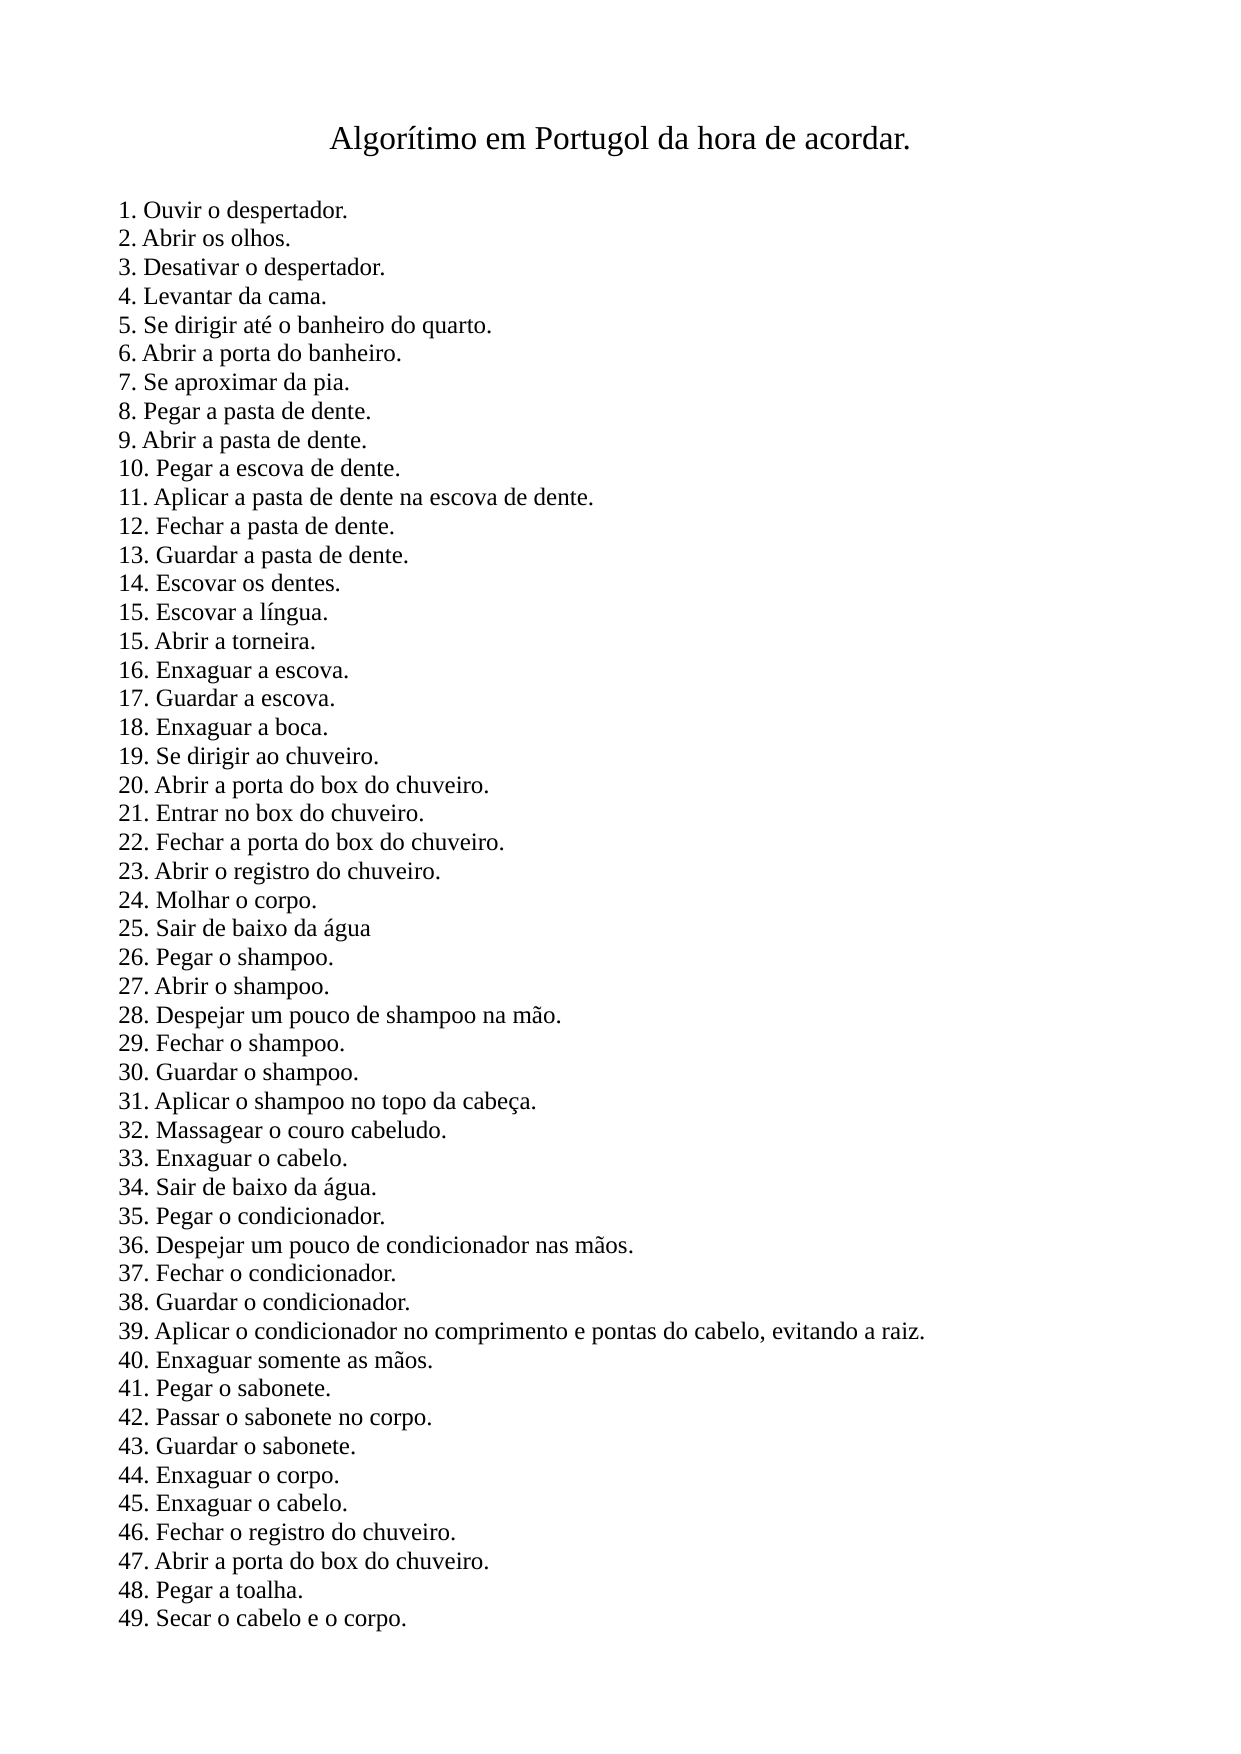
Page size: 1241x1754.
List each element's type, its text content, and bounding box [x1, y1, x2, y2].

text 23. Abrir o registro do chuveiro. [118, 856, 1122, 885]
text 43. Guardar o sabonete. [118, 1431, 1122, 1460]
text 34. Sair de baixo da água. [118, 1172, 1122, 1201]
text 13. Guardar a pasta de dente. [118, 540, 1122, 568]
text 39. Aplicar o condicionador no comprimento e pontas do cabelo, evitando a raiz. [118, 1316, 1122, 1345]
text 24. Molhar o corpo. [118, 885, 1122, 913]
text 33. Enxaguar o cabelo. [118, 1143, 1122, 1172]
text 47. Abrir a porta do box do chuveiro. [118, 1546, 1122, 1575]
text 37. Fechar o condicionador. [118, 1258, 1122, 1287]
text Algorítimo em Portugol da hora de acordar. [118, 118, 1122, 156]
text 10. Pegar a escova de dente. [118, 453, 1122, 482]
text 16. Enxaguar a escova. [118, 655, 1122, 683]
text 22. Fechar a porta do box do chuveiro. [118, 827, 1122, 856]
text 9. Abrir a pasta de dente. [118, 425, 1122, 453]
text 29. Fechar o shampoo. [118, 1028, 1122, 1057]
text 28. Despejar um pouco de shampoo na mão. [118, 1000, 1122, 1028]
text 6. Abrir a porta do banheiro. [118, 338, 1122, 367]
text 25. Sair de baixo da água [118, 913, 1122, 942]
text 1. Ouvir o despertador. [118, 195, 1122, 223]
text 35. Pegar o condicionador. [118, 1201, 1122, 1230]
text 30. Guardar o shampoo. [118, 1057, 1122, 1086]
text 20. Abrir a porta do box do chuveiro. [118, 770, 1122, 798]
text 3. Desativar o despertador. [118, 252, 1122, 281]
text 19. Se dirigir ao chuveiro. [118, 741, 1122, 770]
text 18. Enxaguar a boca. [118, 712, 1122, 741]
text 48. Pegar a toalha. [118, 1575, 1122, 1603]
text 41. Pegar o sabonete. [118, 1373, 1122, 1402]
text 12. Fechar a pasta de dente. [118, 511, 1122, 540]
text 27. Abrir o shampoo. [118, 971, 1122, 1000]
text 44. Enxaguar o corpo. [118, 1460, 1122, 1488]
text 2. Abrir os olhos. [118, 223, 1122, 252]
text 46. Fechar o registro do chuveiro. [118, 1517, 1122, 1546]
text 17. Guardar a escova. [118, 683, 1122, 712]
text 31. Aplicar o shampoo no topo da cabeça. [118, 1086, 1122, 1115]
text 8. Pegar a pasta de dente. [118, 396, 1122, 425]
text 14. Escovar os dentes. [118, 568, 1122, 597]
text 11. Aplicar a pasta de dente na escova de dente. [118, 482, 1122, 511]
text 21. Entrar no box do chuveiro. [118, 798, 1122, 827]
text 42. Passar o sabonete no corpo. [118, 1402, 1122, 1431]
text 32. Massagear o couro cabeludo. [118, 1115, 1122, 1143]
text 4. Levantar da cama. [118, 281, 1122, 310]
text 38. Guardar o condicionador. [118, 1287, 1122, 1316]
text 40. Enxaguar somente as mãos. [118, 1345, 1122, 1373]
text 15. Escovar a língua. [118, 597, 1122, 626]
text 36. Despejar um pouco de condicionador nas mãos. [118, 1230, 1122, 1258]
text 5. Se dirigir até o banheiro do quarto. [118, 310, 1122, 338]
text 26. Pegar o shampoo. [118, 942, 1122, 971]
text 7. Se aproximar da pia. [118, 367, 1122, 396]
text 49. Secar o cabelo e o corpo. [118, 1603, 1122, 1632]
text 45. Enxaguar o cabelo. [118, 1488, 1122, 1517]
text 15. Abrir a torneira. [118, 626, 1122, 655]
